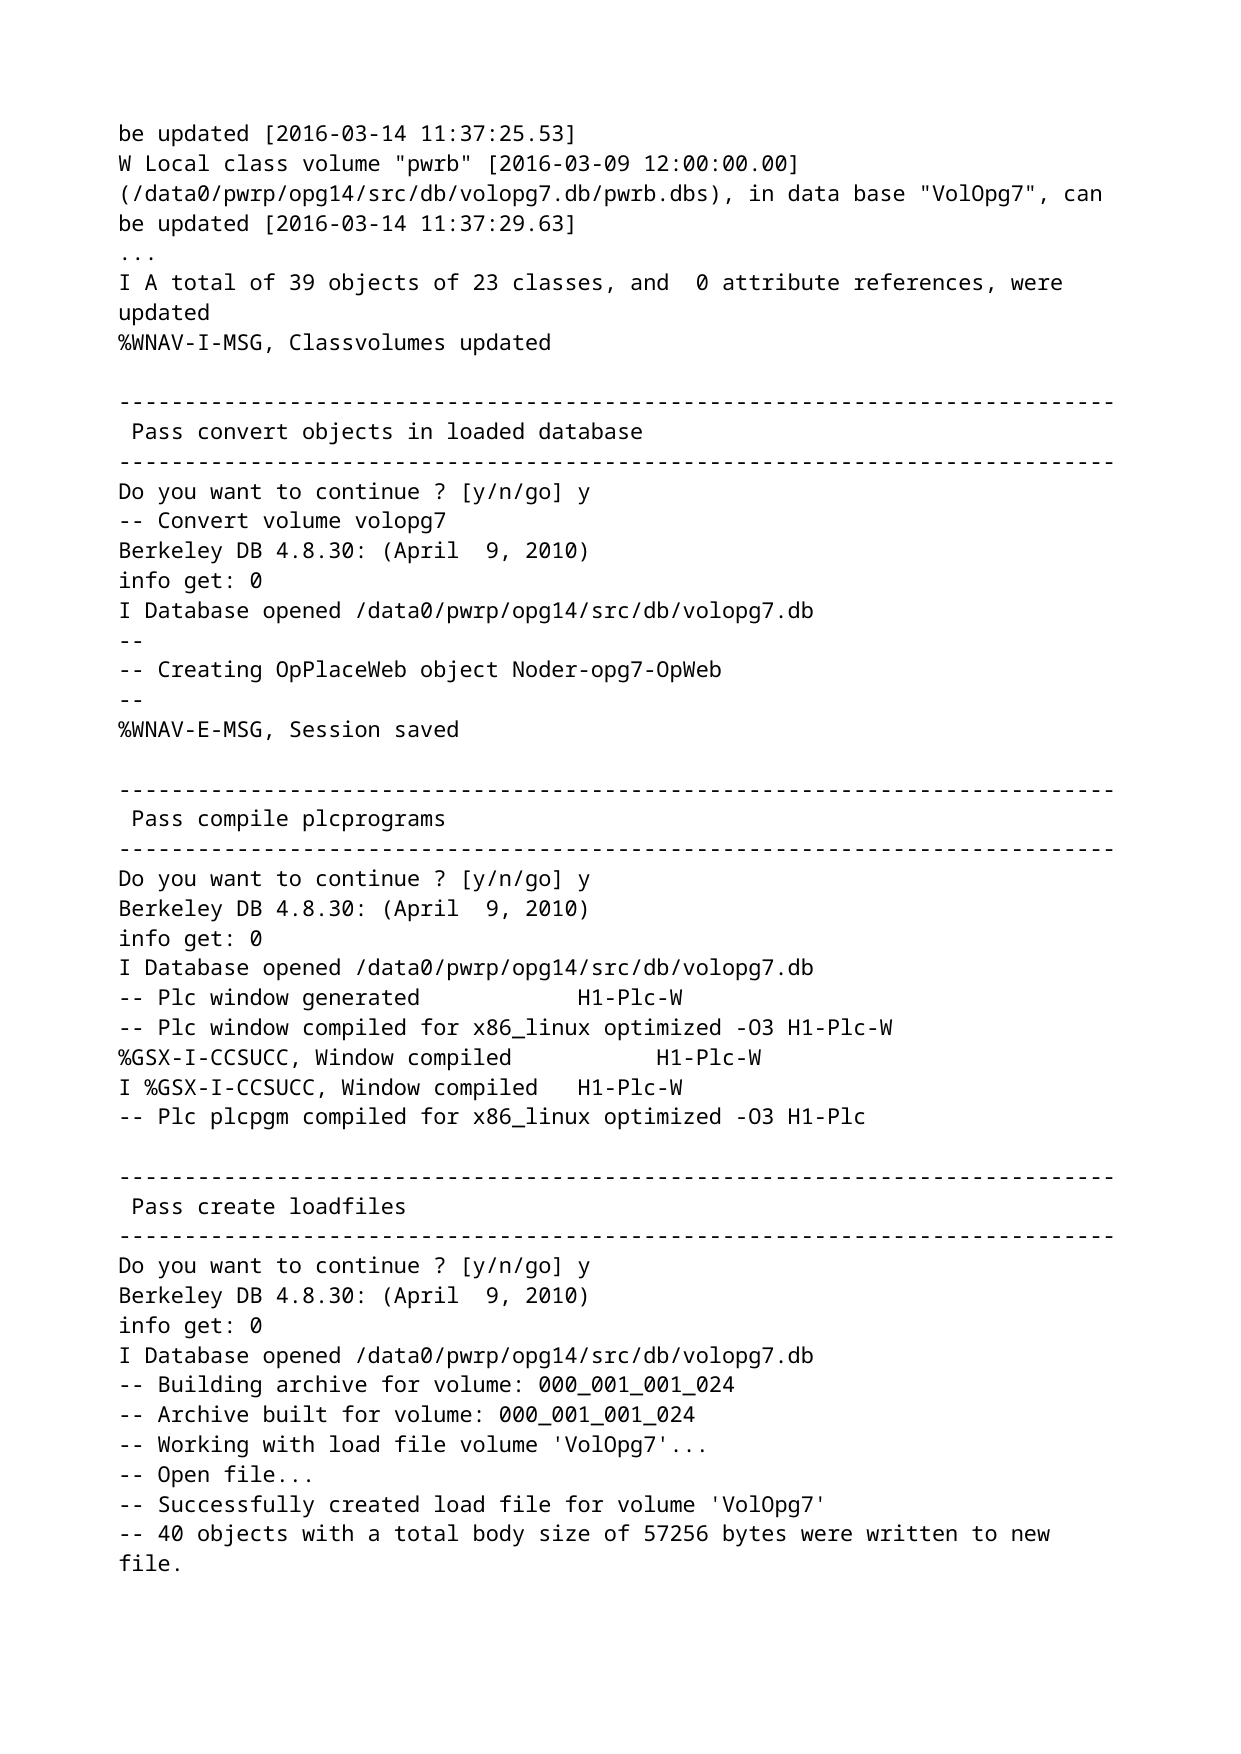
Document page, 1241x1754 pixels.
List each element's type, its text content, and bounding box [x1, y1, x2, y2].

text Pass compile plcprograms [118, 803, 1122, 833]
text ---------------------------------------------------------------------------- [118, 773, 1122, 803]
text %GSX-I-CCSUCC, Window compiled H1-Plc-W [118, 1042, 1122, 1071]
text -- Open file... [118, 1459, 1122, 1488]
text -- Building archive for volume: 000_001_001_024 [118, 1369, 1122, 1399]
text ---------------------------------------------------------------------------- [118, 833, 1122, 863]
text -- [118, 624, 1122, 654]
text -- Plc window compiled for x86_linux optimized -O3 H1-Plc-W [118, 1012, 1122, 1042]
text Pass create loadfiles [118, 1191, 1122, 1220]
text -- Successfully created load file for volume 'VolOpg7' [118, 1488, 1122, 1518]
text I A total of 39 objects of 23 classes, and 0 attribute references, were updated [118, 267, 1122, 327]
text info get: 0 [118, 1310, 1122, 1339]
text ---------------------------------------------------------------------------- [118, 1220, 1122, 1250]
text Berkeley DB 4.8.30: (April 9, 2010) [118, 893, 1122, 922]
text -- [118, 684, 1122, 714]
text ---------------------------------------------------------------------------- [118, 446, 1122, 476]
text I Database opened /data0/pwrp/opg14/src/db/volopg7.db [118, 952, 1122, 982]
text -- Working with load file volume 'VolOpg7'... [118, 1429, 1122, 1459]
text -- 40 objects with a total body size of 57256 bytes were written to new file. [118, 1518, 1122, 1578]
text ---------------------------------------------------------------------------- [118, 1161, 1122, 1191]
text %WNAV-E-MSG, Session saved [118, 714, 1122, 744]
text -- Convert volume volopg7 [118, 505, 1122, 535]
text Do you want to continue ? [y/n/go] y [118, 476, 1122, 505]
text ---------------------------------------------------------------------------- [118, 386, 1122, 416]
text info get: 0 [118, 565, 1122, 595]
text -- Plc window generated H1-Plc-W [118, 982, 1122, 1012]
text -- Archive built for volume: 000_001_001_024 [118, 1399, 1122, 1429]
text I %GSX-I-CCSUCC, Window compiled H1-Plc-W [118, 1071, 1122, 1101]
text ... [118, 237, 1122, 267]
text Do you want to continue ? [y/n/go] y [118, 1250, 1122, 1280]
text Pass convert objects in loaded database [118, 416, 1122, 446]
text %WNAV-I-MSG, Classvolumes updated [118, 327, 1122, 356]
text Berkeley DB 4.8.30: (April 9, 2010) [118, 535, 1122, 565]
text Do you want to continue ? [y/n/go] y [118, 863, 1122, 893]
text I Database opened /data0/pwrp/opg14/src/db/volopg7.db [118, 1339, 1122, 1369]
text info get: 0 [118, 922, 1122, 952]
text W Local class volume "pwrb" [2016-03-09 12:00:00.00] (/data0/pwrp/opg14/src/db/volopg7.db/pwrb.dbs), in data base "VolOpg7", can be updated [2016-03-14 11:37:29.63] [118, 148, 1122, 237]
text Berkeley DB 4.8.30: (April 9, 2010) [118, 1280, 1122, 1310]
text be updated [2016-03-14 11:37:25.53] [118, 118, 1122, 148]
text -- Creating OpPlaceWeb object Noder-opg7-OpWeb [118, 654, 1122, 684]
text -- Plc plcpgm compiled for x86_linux optimized -O3 H1-Plc [118, 1101, 1122, 1131]
text I Database opened /data0/pwrp/opg14/src/db/volopg7.db [118, 595, 1122, 624]
